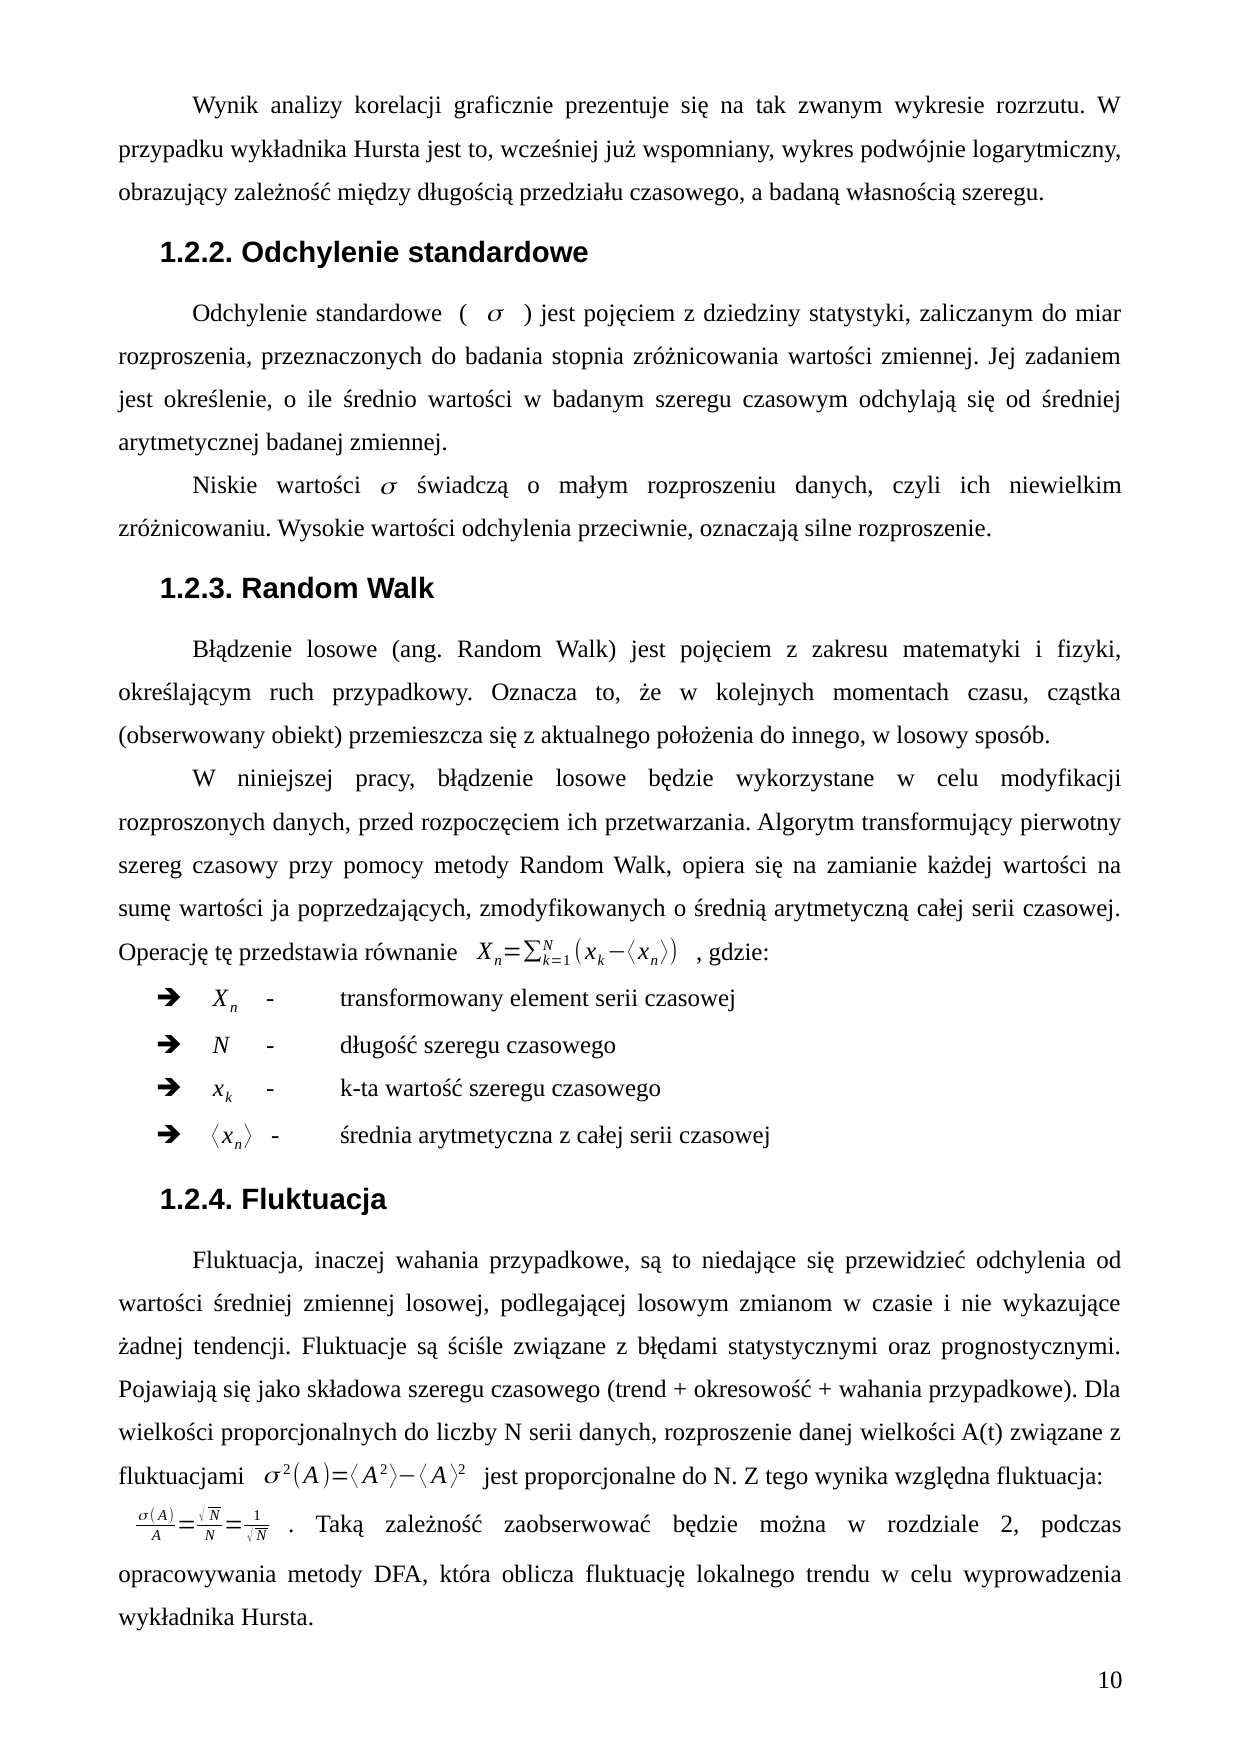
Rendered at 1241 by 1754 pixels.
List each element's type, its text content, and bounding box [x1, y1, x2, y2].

text Fluktuacja, inaczej wahania przypadkowe, są to niedające się przewidzieć odchylenia od wartości średniej zmiennej losowej, podlegającej losowym zmianom w czasie i nie wykazujące żadnej tendencji. Fluktuacje są ściśle związane z błędami statystycznymi oraz prognostycznymi. Pojawiają się jako składowa szeregu czasowego (trend + okresowość + wahania przypadkowe). Dla wielkości proporcjonalnych do liczby N serii danych, rozproszenie danej wielkości A(t) związane z fluktuacjamijest proporcjonalne do N. Z tego wynika względna fluktuacja: [118, 1245, 1122, 1491]
subtitle 1.2.2. Odchylenie standardowe [159, 234, 1122, 268]
list - k-ta wartość szeregu czasowego [156, 1073, 1122, 1106]
text W niniejszej pracy, błądzenie losowe będzie wykorzystane w celu modyfikacji rozproszonych danych, przed rozpoczęciem ich przetwarzania. Algorytm transformujący pierwotny szereg czasowy przy pomocy metody Random Walk, opiera się na zamianie każdej wartości na sumę wartości ja poprzedzających, zmodyfikowanych o średnią arytmetyczną całej serii czasowej. Operację tę przedstawia równanie, gdzie: [118, 763, 1122, 969]
text Wynik analizy korelacji graficznie prezentuje się na tak zwanym wykresie rozrzutu. W przypadku wykładnika Hursta jest to, wcześniej już wspomniany, wykres podwójnie logarytmiczny, obrazujący zależność między długością przedziału czasowego, a badaną własnością szeregu. [118, 91, 1122, 206]
text Odchylenie standardowe () jest pojęciem z dziedziny statystyki, zaliczanym do miar rozproszenia, przeznaczonych do badania stopnia zróżnicowania wartości zmiennej. Jej zadaniem jest określenie, o ile średnio wartości w badanym szeregu czasowym odchylają się od średniej arytmetycznej badanej zmiennej. [118, 298, 1122, 456]
text Niskie wartościświadczą o małym rozproszeniu danych, czyli ich niewielkim zróżnicowaniu. Wysokie wartości odchylenia przeciwnie, oznaczają silne rozproszenie. [118, 470, 1122, 542]
list - długość szeregu czasowego [156, 1030, 1122, 1059]
subtitle 1.2.3. Random Walk [118, 571, 1122, 605]
list - średnia arytmetyczna z całej serii czasowej [156, 1120, 1122, 1153]
subtitle 1.2.4. Fluktuacja [159, 1182, 1122, 1215]
text . Taką zależność zaobserwować będzie można w rozdziale 2, podczas opracowywania metody DFA, która oblicza fluktuację lokalnego trendu w celu wyprowadzenia wykładnika Hursta. [118, 1506, 1122, 1631]
list - transformowany element serii czasowej [156, 983, 1122, 1016]
text Błądzenie losowe (ang. Random Walk) jest pojęciem z zakresu matematyki i fizyki, określającym ruch przypadkowy. Oznacza to, że w kolejnych momentach czasu, cząstka (obserwowany obiekt) przemieszcza się z aktualnego położenia do innego, w losowy sposób. [118, 634, 1122, 749]
